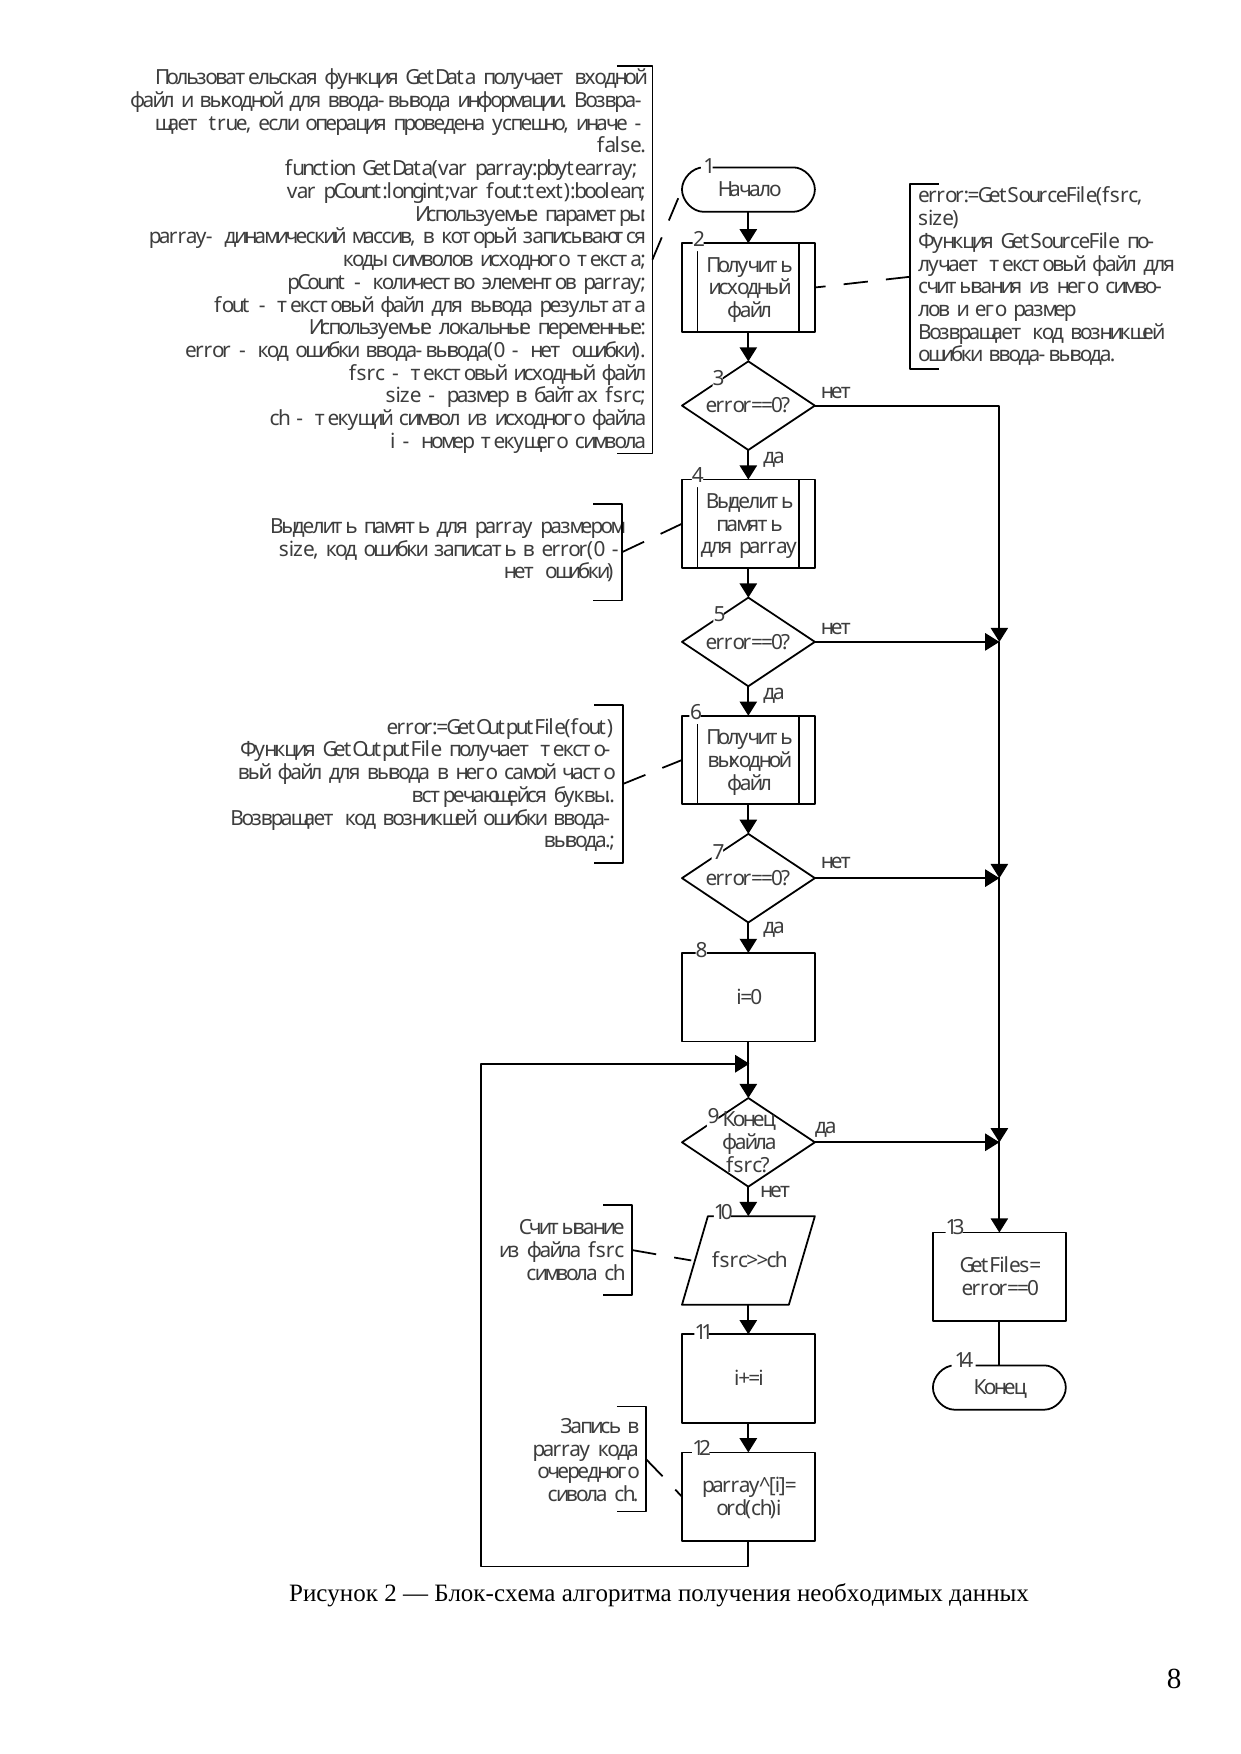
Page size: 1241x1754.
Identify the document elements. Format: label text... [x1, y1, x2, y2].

text Рисунок 2 — Блок-схема алгоритма получения необходимых данных [146, 1578, 1172, 1606]
